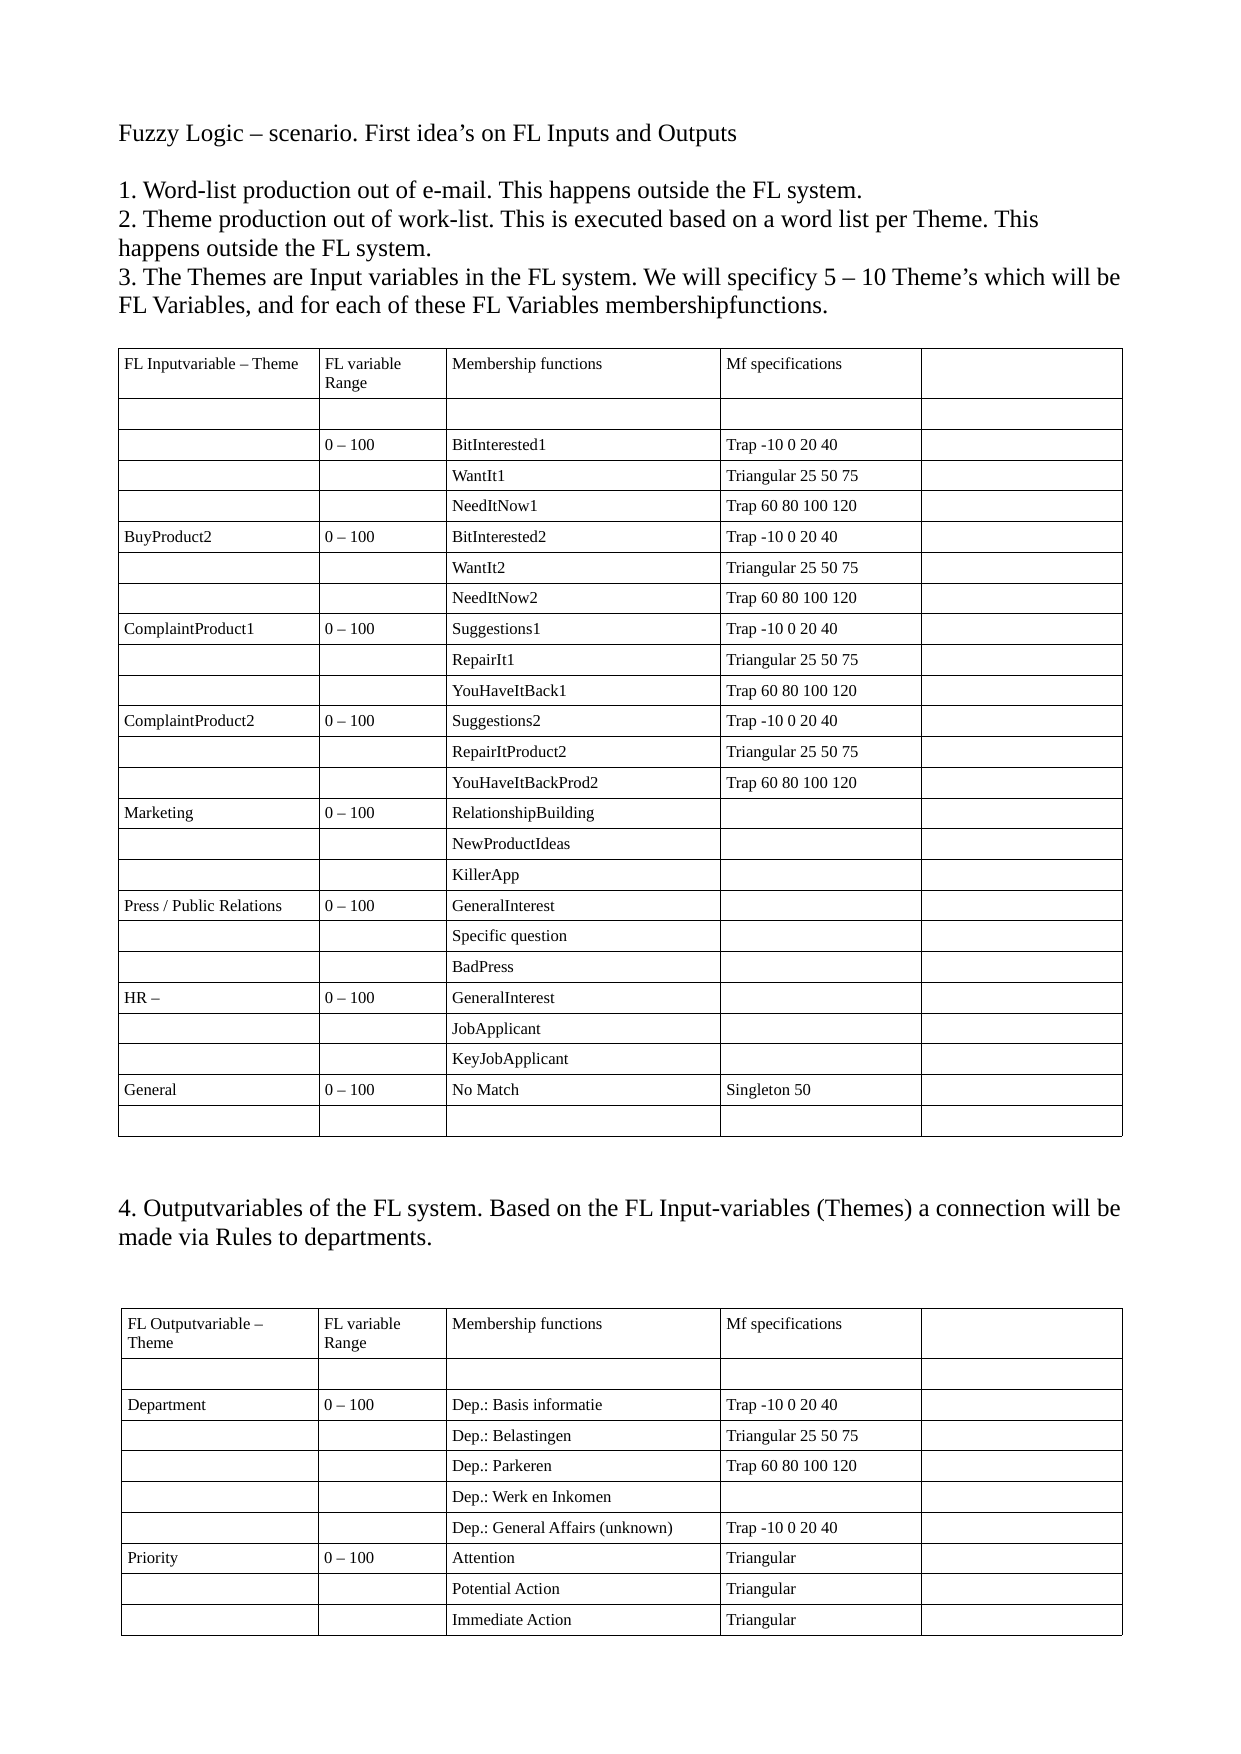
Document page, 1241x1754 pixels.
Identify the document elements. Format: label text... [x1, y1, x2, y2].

table_header FL variable Range [320, 349, 446, 398]
table_cell [447, 1359, 720, 1389]
table_cell Immediate Action [447, 1605, 720, 1634]
table_cell ComplaintProduct2 [119, 706, 319, 736]
table_cell [122, 1359, 318, 1389]
table_cell 0 – 100 [319, 1544, 446, 1573]
table_cell [922, 1106, 1122, 1136]
table_cell [721, 983, 921, 1013]
table_cell Trap -10 0 20 40 [721, 614, 921, 644]
table_header FL Inputvariable – Theme [119, 349, 319, 398]
table_cell [320, 1044, 446, 1074]
table_cell [922, 645, 1122, 674]
table_cell [119, 829, 319, 859]
table_cell [119, 921, 319, 951]
table_cell Dep.: Werk en Inkomen [447, 1482, 720, 1512]
table_cell Priority [122, 1544, 318, 1573]
table_cell WantIt1 [447, 461, 720, 490]
table_cell [922, 1014, 1122, 1043]
table_cell [119, 952, 319, 982]
table_cell [122, 1574, 318, 1604]
table_cell [319, 1359, 446, 1389]
table_cell [721, 1044, 921, 1074]
table_cell [320, 952, 446, 982]
table_cell [922, 676, 1122, 705]
table_cell Trap 60 80 100 120 [721, 1451, 921, 1481]
table_cell [122, 1605, 318, 1634]
table_cell 0 – 100 [320, 799, 446, 828]
text 2. Theme production out of work-list. This is executed based on a word list per Theme. This happens outside the FL system. [118, 204, 1122, 262]
table_cell [721, 799, 921, 828]
table_header Membership functions [447, 349, 720, 398]
table_cell Dep.: General Affairs (unknown) [447, 1513, 720, 1542]
table_header Mf specifications [721, 349, 921, 398]
table_cell [922, 1544, 1122, 1573]
table_cell Trap -10 0 20 40 [721, 522, 921, 552]
table_cell [319, 1513, 446, 1542]
table_cell [922, 921, 1122, 951]
table_cell Triangular [721, 1544, 921, 1573]
table_cell Trap -10 0 20 40 [721, 430, 921, 459]
table_cell [320, 645, 446, 674]
table_cell RepairIt1 [447, 645, 720, 674]
table_cell 0 – 100 [319, 1390, 446, 1419]
table_cell KeyJobApplicant [447, 1044, 720, 1074]
table_cell Marketing [119, 799, 319, 828]
table_cell [119, 768, 319, 797]
text Fuzzy Logic – scenario. First idea’s on FL Inputs and Outputs [118, 118, 1122, 147]
table_cell Department [122, 1390, 318, 1419]
table_cell [922, 491, 1122, 521]
table_cell [922, 799, 1122, 828]
table_cell [447, 1106, 720, 1136]
table_cell Trap -10 0 20 40 [721, 1513, 921, 1542]
table_cell [320, 584, 446, 613]
table_cell JobApplicant [447, 1014, 720, 1043]
table_cell [721, 860, 921, 890]
table_cell RelationshipBuilding [447, 799, 720, 828]
table_cell [922, 1574, 1122, 1604]
table_cell [119, 860, 319, 890]
table_cell Triangular 25 50 75 [721, 553, 921, 582]
table_cell [122, 1451, 318, 1481]
table_cell Dep.: Parkeren [447, 1451, 720, 1481]
table_cell [721, 891, 921, 920]
table_cell [721, 952, 921, 982]
table_cell BadPress [447, 952, 720, 982]
table_cell HR – [119, 983, 319, 1013]
table_cell BuyProduct2 [119, 522, 319, 552]
table_header FL Outputvariable – Theme [122, 1309, 318, 1358]
table_cell 0 – 100 [320, 983, 446, 1013]
table_cell KillerApp [447, 860, 720, 890]
table_cell Trap -10 0 20 40 [721, 1390, 921, 1419]
table_cell [922, 584, 1122, 613]
table_cell [922, 860, 1122, 890]
table_cell [721, 1106, 921, 1136]
table_cell NeedItNow1 [447, 491, 720, 521]
table_cell RepairItProduct2 [447, 737, 720, 767]
table_cell Attention [447, 1544, 720, 1573]
table_cell [320, 399, 446, 429]
table_cell [922, 1359, 1122, 1389]
table_cell BitInterested2 [447, 522, 720, 552]
table_cell Triangular 25 50 75 [721, 1421, 921, 1450]
table_cell [320, 829, 446, 859]
table_cell Triangular 25 50 75 [721, 461, 921, 490]
table_cell [319, 1421, 446, 1450]
table_cell Dep.: Belastingen [447, 1421, 720, 1450]
table_cell [122, 1421, 318, 1450]
table_cell [119, 737, 319, 767]
table_cell Dep.: Basis informatie [447, 1390, 720, 1419]
table_cell Trap -10 0 20 40 [721, 706, 921, 736]
text 1. Word-list production out of e-mail. This happens outside the FL system. [118, 176, 1122, 204]
table_cell GeneralInterest [447, 983, 720, 1013]
table_cell [922, 829, 1122, 859]
table_header Membership functions [447, 1309, 720, 1358]
table_cell [319, 1451, 446, 1481]
table_cell [922, 1075, 1122, 1105]
text 4. Outputvariables of the FL system. Based on the FL Input-variables (Themes) a connection will be made via Rules to departments. [118, 1193, 1122, 1251]
table_cell [119, 399, 319, 429]
table_cell [119, 430, 319, 459]
table_cell [922, 1044, 1122, 1074]
table_cell Triangular 25 50 75 [721, 645, 921, 674]
table_cell YouHaveItBack1 [447, 676, 720, 705]
table_cell NewProductIdeas [447, 829, 720, 859]
table_cell [922, 461, 1122, 490]
table_cell Trap 60 80 100 120 [721, 584, 921, 613]
table_cell [922, 1390, 1122, 1419]
table_cell [922, 737, 1122, 767]
text 3. The Themes are Input variables in the FL system. We will specificy 5 – 10 Theme’s which will be FL Variables, and for each of these FL Variables membershipfunctions. [118, 262, 1122, 319]
table_cell [922, 399, 1122, 429]
table_cell Suggestions1 [447, 614, 720, 644]
table_cell NeedItNow2 [447, 584, 720, 613]
table_cell [922, 1421, 1122, 1450]
table_cell [320, 553, 446, 582]
table_cell [922, 891, 1122, 920]
table_cell BitInterested1 [447, 430, 720, 459]
table_cell [122, 1482, 318, 1512]
table_cell [922, 522, 1122, 552]
table_cell Potential Action [447, 1574, 720, 1604]
table_cell [922, 614, 1122, 644]
table_cell WantIt2 [447, 553, 720, 582]
table_cell GeneralInterest [447, 891, 720, 920]
table_cell 0 – 100 [320, 522, 446, 552]
table_header Mf specifications [721, 1309, 921, 1358]
table_cell [119, 1106, 319, 1136]
table_cell [922, 706, 1122, 736]
table_cell Trap 60 80 100 120 [721, 676, 921, 705]
table_cell [721, 829, 921, 859]
table_cell Triangular [721, 1574, 921, 1604]
table_cell YouHaveItBackProd2 [447, 768, 720, 797]
table_cell [721, 921, 921, 951]
table_cell [119, 584, 319, 613]
table_cell [119, 461, 319, 490]
table_cell [320, 921, 446, 951]
table_cell Triangular 25 50 75 [721, 737, 921, 767]
table_cell [922, 430, 1122, 459]
table_cell Specific question [447, 921, 720, 951]
table_cell [922, 952, 1122, 982]
table_cell 0 – 100 [320, 1075, 446, 1105]
table_cell Press / Public Relations [119, 891, 319, 920]
table_cell 0 – 100 [320, 430, 446, 459]
table_header [922, 349, 1122, 398]
table_header [922, 1309, 1122, 1358]
table_cell [922, 1605, 1122, 1634]
table_cell Singleton 50 [721, 1075, 921, 1105]
table_cell [319, 1574, 446, 1604]
table_cell [320, 491, 446, 521]
table_cell [922, 768, 1122, 797]
table_cell [320, 768, 446, 797]
table_cell 0 – 100 [320, 891, 446, 920]
table_cell [119, 553, 319, 582]
table_cell [119, 491, 319, 521]
table_cell No Match [447, 1075, 720, 1105]
table_cell [721, 399, 921, 429]
table_cell [119, 676, 319, 705]
table_cell [922, 553, 1122, 582]
table_cell [320, 1014, 446, 1043]
table_cell [320, 860, 446, 890]
table_cell [119, 1014, 319, 1043]
table_cell 0 – 100 [320, 614, 446, 644]
table_cell [119, 1044, 319, 1074]
table_cell [922, 1451, 1122, 1481]
table_cell [721, 1359, 921, 1389]
table_cell ComplaintProduct1 [119, 614, 319, 644]
table_cell Trap 60 80 100 120 [721, 491, 921, 521]
table_cell Trap 60 80 100 120 [721, 768, 921, 797]
table_cell [119, 645, 319, 674]
table_cell [320, 1106, 446, 1136]
table_cell [721, 1482, 921, 1512]
table_cell [721, 1014, 921, 1043]
table_cell [922, 1482, 1122, 1512]
table_cell [922, 983, 1122, 1013]
table_cell [320, 461, 446, 490]
table_cell [922, 1513, 1122, 1542]
table_cell [319, 1482, 446, 1512]
table_cell Triangular [721, 1605, 921, 1634]
table_cell Suggestions2 [447, 706, 720, 736]
table_cell 0 – 100 [320, 706, 446, 736]
table_cell [320, 676, 446, 705]
table_header FL variable Range [319, 1309, 446, 1358]
table_cell [447, 399, 720, 429]
table_cell [122, 1513, 318, 1542]
table_cell [319, 1605, 446, 1634]
table_cell [320, 737, 446, 767]
table_cell General [119, 1075, 319, 1105]
